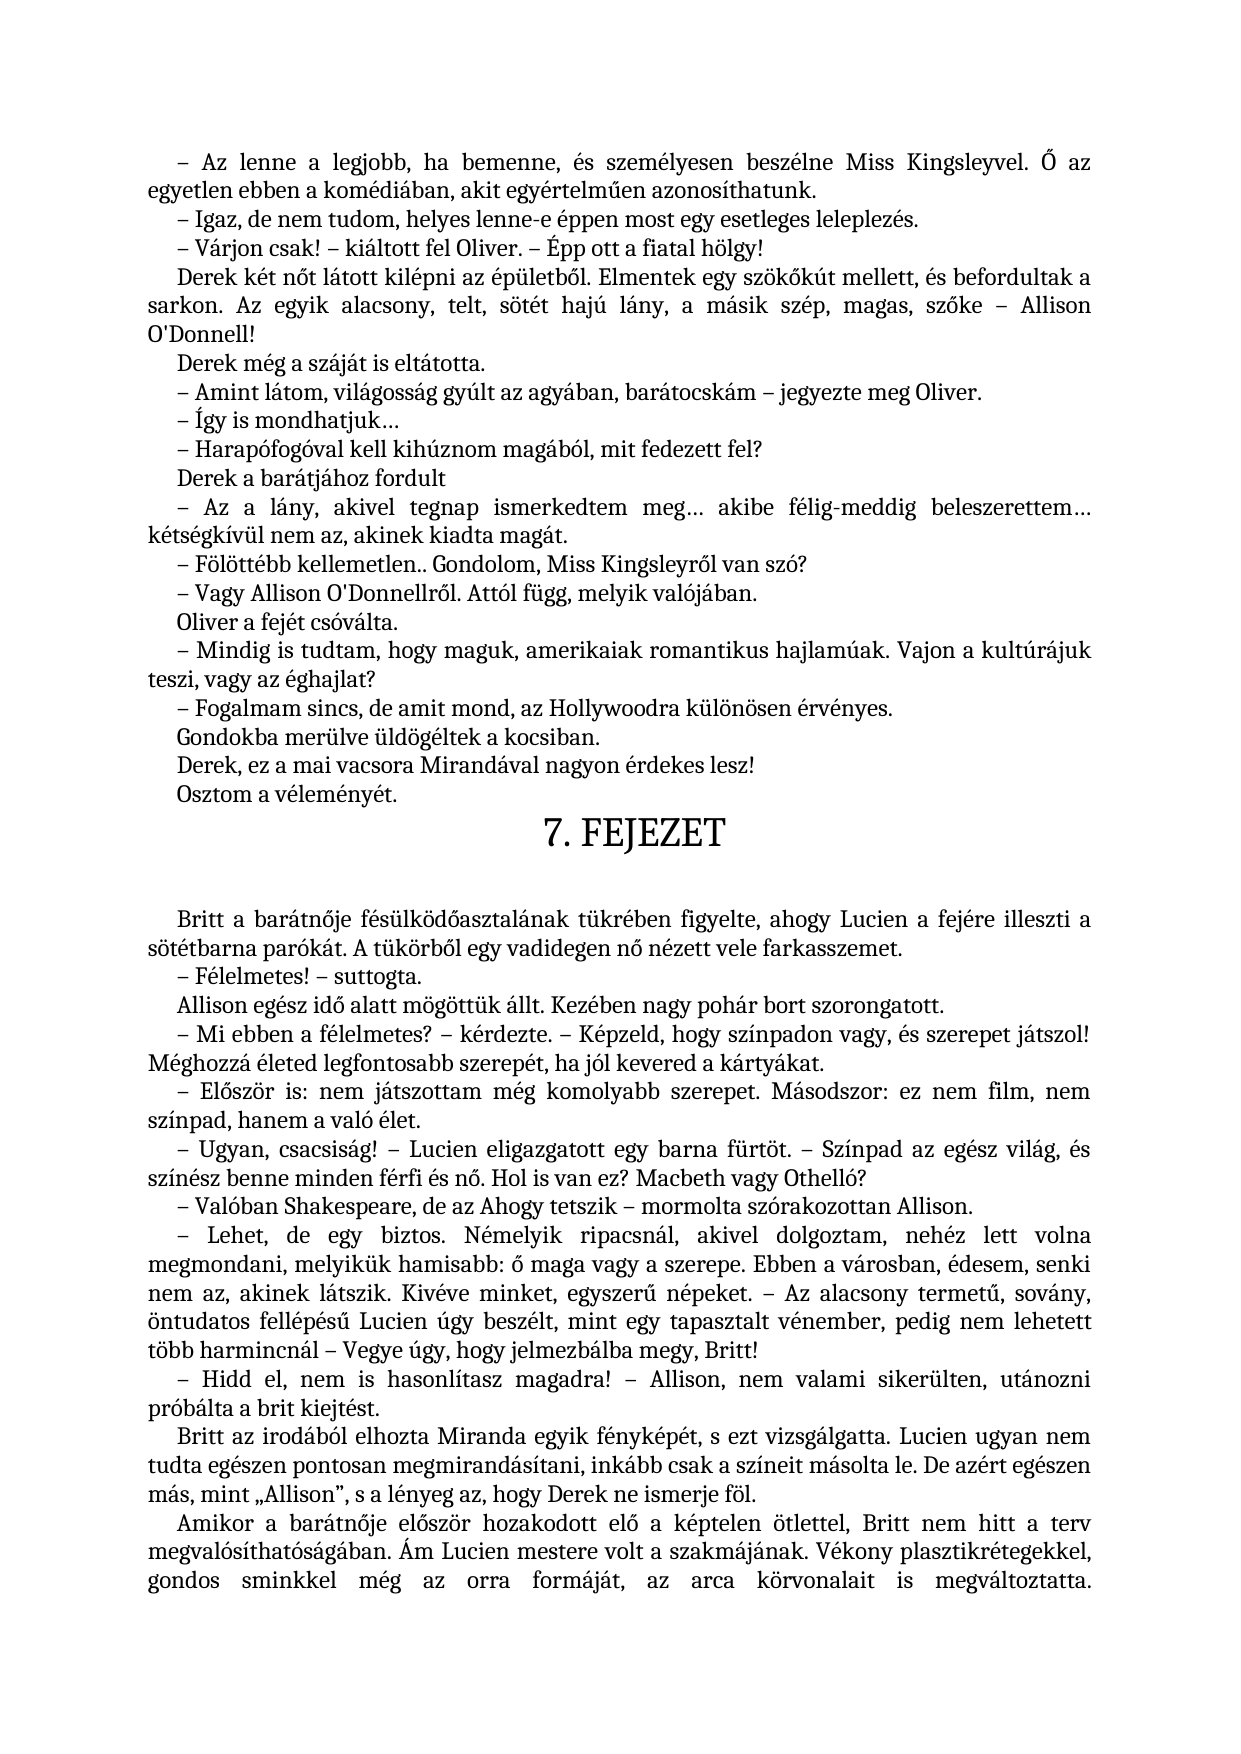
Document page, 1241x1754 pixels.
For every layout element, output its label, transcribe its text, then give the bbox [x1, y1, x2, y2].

text Derek két nőt látott kilépni az épületből. Elmentek egy szökőkút mellett, és befordultak a sarkon. Az egyik alacsony, telt, sötét hajú lány, a másik szép, magas, szőke – Allison O'Donnell! [148, 263, 1093, 349]
text – Ugyan, csacsiság! – Lucien eligazgatott egy barna fürtöt. – Színpad az egész világ, és színész benne minden férfi és nő. Hol is van ez? Macbeth vagy Othelló? [148, 1135, 1093, 1192]
text Allison egész idő alatt mögöttük állt. Kezében nagy pohár bort szorongatott. [148, 991, 1093, 1020]
text Derek még a száját is eltátotta. [148, 349, 1093, 378]
text Britt a barátnője fésülködőasztalának tükrében figyelte, ahogy Lucien a fejére illeszti a sötétbarna parókát. A tükörből egy vadidegen nő nézett vele farkasszemet. [148, 905, 1093, 962]
text Derek, ez a mai vacsora Mirandával nagyon érdekes lesz! [148, 751, 1093, 780]
text – Lehet, de egy biztos. Némelyik ripacsnál, akivel dolgoztam, nehéz lett volna megmondani, melyikük hamisabb: ő maga vagy a szerepe. Ebben a városban, édesem, senki nem az, akinek látszik. Kivéve minket, egyszerű népeket. – Az alacsony termetű, sovány, öntudatos fellépésű Lucien úgy beszélt, mint egy tapasztalt vénember, pedig nem lehetett több harmincnál – Vegye úgy, hogy jelmezbálba megy, Britt! [148, 1221, 1093, 1365]
text – Fogalmam sincs, de amit mond, az Hollywoodra különösen érvényes. [148, 694, 1093, 723]
text Britt az irodából elhozta Miranda egyik fényképét, s ezt vizsgálgatta. Lucien ugyan nem tudta egészen pontosan megmirandásítani, inkább csak a színeit másolta le. De azért egészen más, mint „Allison”, s a lényeg az, hogy Derek ne ismerje föl. [148, 1422, 1093, 1508]
text – Így is mondhatjuk… [148, 406, 1093, 435]
text – Mindig is tudtam, hogy maguk, amerikaiak romantikus hajlamúak. Vajon a kultúrájuk teszi, vagy az éghajlat? [148, 636, 1093, 694]
text – Igaz, de nem tudom, helyes lenne-e éppen most egy esetleges leleplezés. [148, 205, 1093, 234]
text – Várjon csak! – kiáltott fel Oliver. – Épp ott a fiatal hölgy! [148, 234, 1093, 263]
text – Fölöttébb kellemetlen.. Gondolom, Miss Kingsleyről van szó? [148, 550, 1093, 579]
text – Először is: nem játszottam még komolyabb szerepet. Másodszor: ez nem film, nem színpad, hanem a való élet. [148, 1077, 1093, 1135]
text – Amint látom, világosság gyúlt az agyában, barátocskám – jegyezte meg Oliver. [148, 378, 1093, 406]
text – Félelmetes! – suttogta. [148, 962, 1093, 991]
text – Az lenne a legjobb, ha bemenne, és személyesen beszélne Miss Kingsleyvel. Ő az egyetlen ebben a komédiában, akit egyértelműen azonosíthatunk. [148, 148, 1093, 205]
text – Hidd el, nem is hasonlítasz magadra! – Allison, nem valami sikerülten, utánozni próbálta a brit kiejtést. [148, 1365, 1093, 1422]
text Oliver a fejét csóválta. [148, 608, 1093, 636]
text – Harapófogóval kell kihúznom magából, mit fedezett fel? [148, 435, 1093, 464]
text 7. FEJEZET [148, 809, 1093, 857]
text – Vagy Allison O'Donnellről. Attól függ, melyik valójában. [148, 579, 1093, 608]
text – Az a lány, akivel tegnap ismerkedtem meg… akibe félig-meddig beleszerettem… kétségkívül nem az, akinek kiadta magát. [148, 493, 1093, 550]
text – Mi ebben a félelmetes? – kérdezte. – Képzeld, hogy színpadon vagy, és szerepet játszol! Méghozzá életed legfontosabb szerepét, ha jól kevered a kártyákat. [148, 1020, 1093, 1077]
text Amikor a barátnője először hozakodott elő a képtelen ötlettel, Britt nem hitt a terv megvalósíthatóságában. Ám Lucien mestere volt a szakmájának. Vékony plasztikrétegekkel, gondos sminkkel még az orra formáját, az arca körvonalait is megváltoztatta. [148, 1508, 1093, 1595]
text Osztom a véleményét. [148, 780, 1093, 809]
text – Valóban Shakespeare, de az Ahogy tetszik – mormolta szórakozottan Allison. [148, 1192, 1093, 1221]
text Gondokba merülve üldögéltek a kocsiban. [148, 723, 1093, 751]
text Derek a barátjához fordult [148, 464, 1093, 493]
